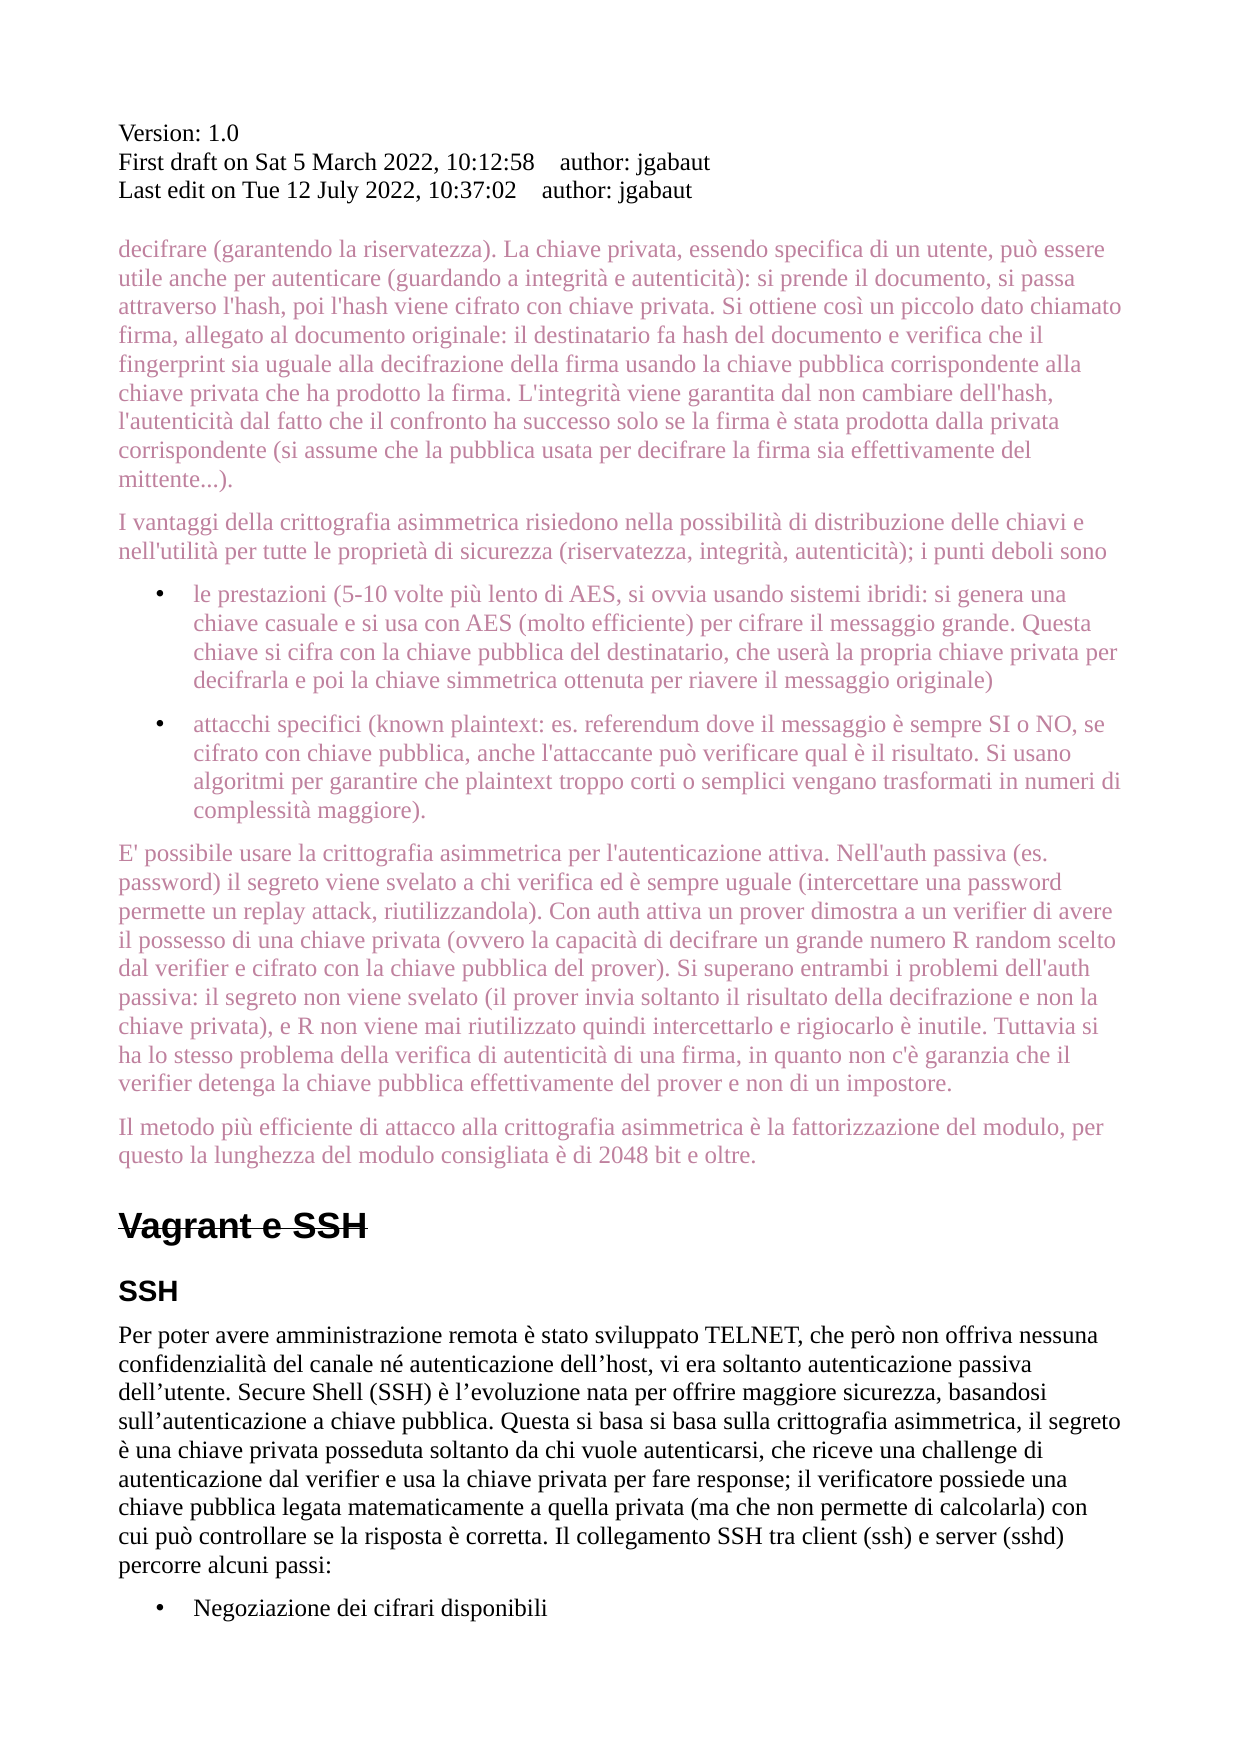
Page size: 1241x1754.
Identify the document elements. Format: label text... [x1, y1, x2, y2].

list le prestazioni (5-10 volte più lento di AES, si ovvia usando sistemi ibridi: si genera una chiave casuale e si usa con AES (molto efficiente) per cifrare il messaggio grande. Questa chiave si cifra con la chiave pubblica del destinatario, che userà la propria chiave privata per decifrarla e poi la chiave simmetrica ottenuta per riavere il messaggio originale) [156, 579, 1122, 694]
text Il metodo più efficiente di attacco alla crittografia asimmetrica è la fattorizzazione del modulo, per questo la lunghezza del modulo consigliata è di 2048 bit e oltre. [118, 1112, 1122, 1169]
subtitle Vagrant e SSH [118, 1205, 1122, 1247]
list attacchi specifici (known plaintext: es. referendum dove il messaggio è sempre SI o NO, se cifrato con chiave pubblica, anche l'attaccante può verificare qual è il risultato. Si usano algoritmi per garantire che plaintext troppo corti o semplici vengano trasformati in numeri di complessità maggiore). [156, 709, 1122, 824]
text Per poter avere amministrazione remota è stato sviluppato TELNET, che però non offriva nessuna confidenzialità del canale né autenticazione dell’host, vi era soltanto autenticazione passiva dell’utente. Secure Shell (SSH) è l’evoluzione nata per offrire maggiore sicurezza, basandosi sull’autenticazione a chiave pubblica. Questa si basa si basa sulla crittografia asimmetrica, il segreto è una chiave privata posseduta soltanto da chi vuole autenticarsi, che riceve una challenge di autenticazione dal verifier e usa la chiave privata per fare response; il verificatore possiede una chiave pubblica legata matematicamente a quella privata (ma che non permette di calcolarla) con cui può controllare se la risposta è corretta. Il collegamento SSH tra client (ssh) e server (sshd) percorre alcuni passi: [118, 1320, 1122, 1579]
text I vantaggi della crittografia asimmetrica risiedono nella possibilità di distribuzione delle chiavi e nell'utilità per tutte le proprietà di sicurezza (riservatezza, integrità, autenticità); i punti deboli sono [118, 507, 1122, 565]
text decifrare (garantendo la riservatezza). La chiave privata, essendo specifica di un utente, può essere utile anche per autenticare (guardando a integrità e autenticità): si prende il documento, si passa attraverso l'hash, poi l'hash viene cifrato con chiave privata. Si ottiene così un piccolo dato chiamato firma, allegato al documento originale: il destinatario fa hash del documento e verifica che il fingerprint sia uguale alla decifrazione della firma usando la chiave pubblica corrispondente alla chiave privata che ha prodotto la firma. L'integrità viene garantita dal non cambiare dell'hash, l'autenticità dal fatto che il confronto ha successo solo se la firma è stata prodotta dalla privata corrispondente (si assume che la pubblica usata per decifrare la firma sia effettivamente del mittente...). [118, 234, 1122, 493]
text E' possibile usare la crittografia asimmetrica per l'autenticazione attiva. Nell'auth passiva (es. password) il segreto viene svelato a chi verifica ed è sempre uguale (intercettare una password permette un replay attack, riutilizzandola). Con auth attiva un prover dimostra a un verifier di avere il possesso di una chiave privata (ovvero la capacità di decifrare un grande numero R random scelto dal verifier e cifrato con la chiave pubblica del prover). Si superano entrambi i problemi dell'auth passiva: il segreto non viene svelato (il prover invia soltanto il risultato della decifrazione e non la chiave privata), e R non viene mai riutilizzato quindi intercettarlo e rigiocarlo è inutile. Tuttavia si ha lo stesso problema della verifica di autenticità di una firma, in quanto non c'è garanzia che il verifier detenga la chiave pubblica effettivamente del prover e non di un impostore. [118, 838, 1122, 1097]
subtitle SSH [118, 1274, 1122, 1307]
list Negoziazione dei cifrari disponibili [156, 1593, 1122, 1622]
